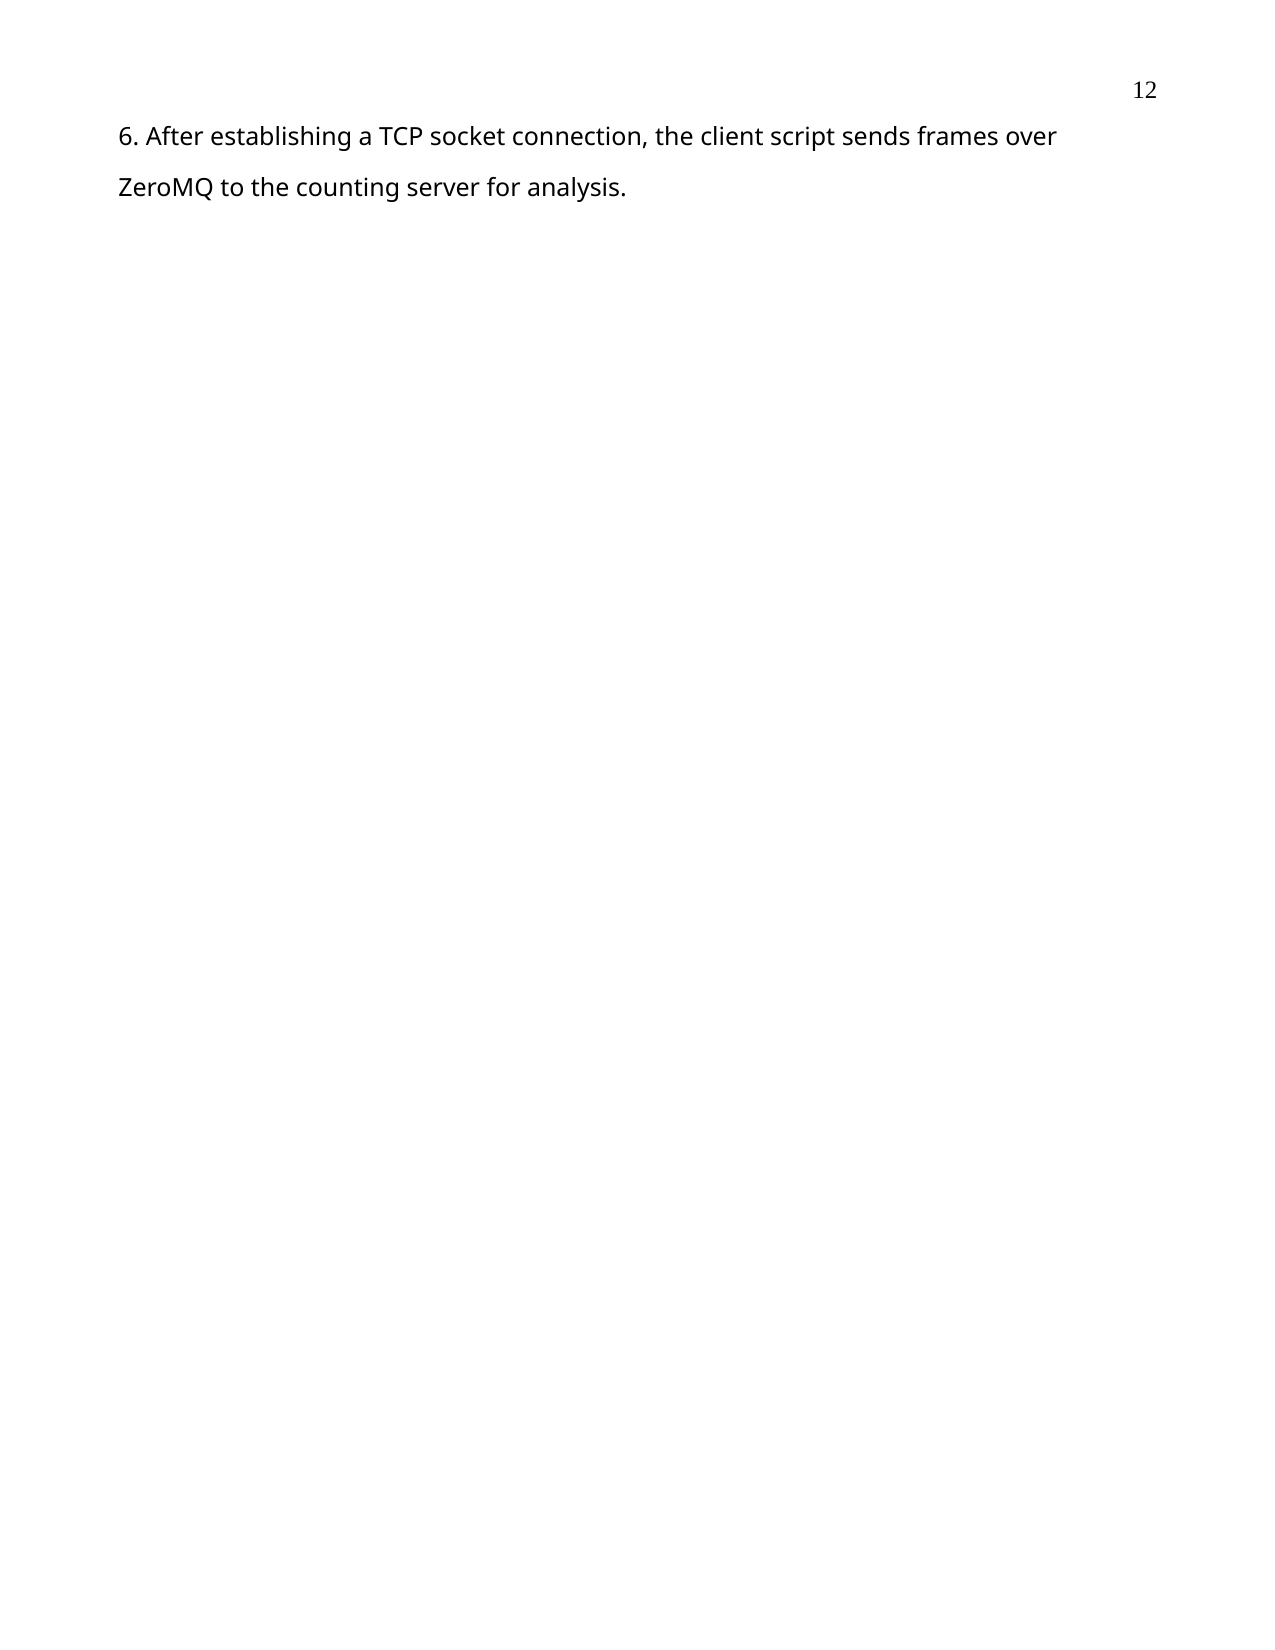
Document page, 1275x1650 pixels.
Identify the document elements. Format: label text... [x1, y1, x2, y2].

text 6. After establishing a TCP socket connection, the client script sends frames over ZeroMQ to the counting server for analysis. [118, 118, 1157, 203]
